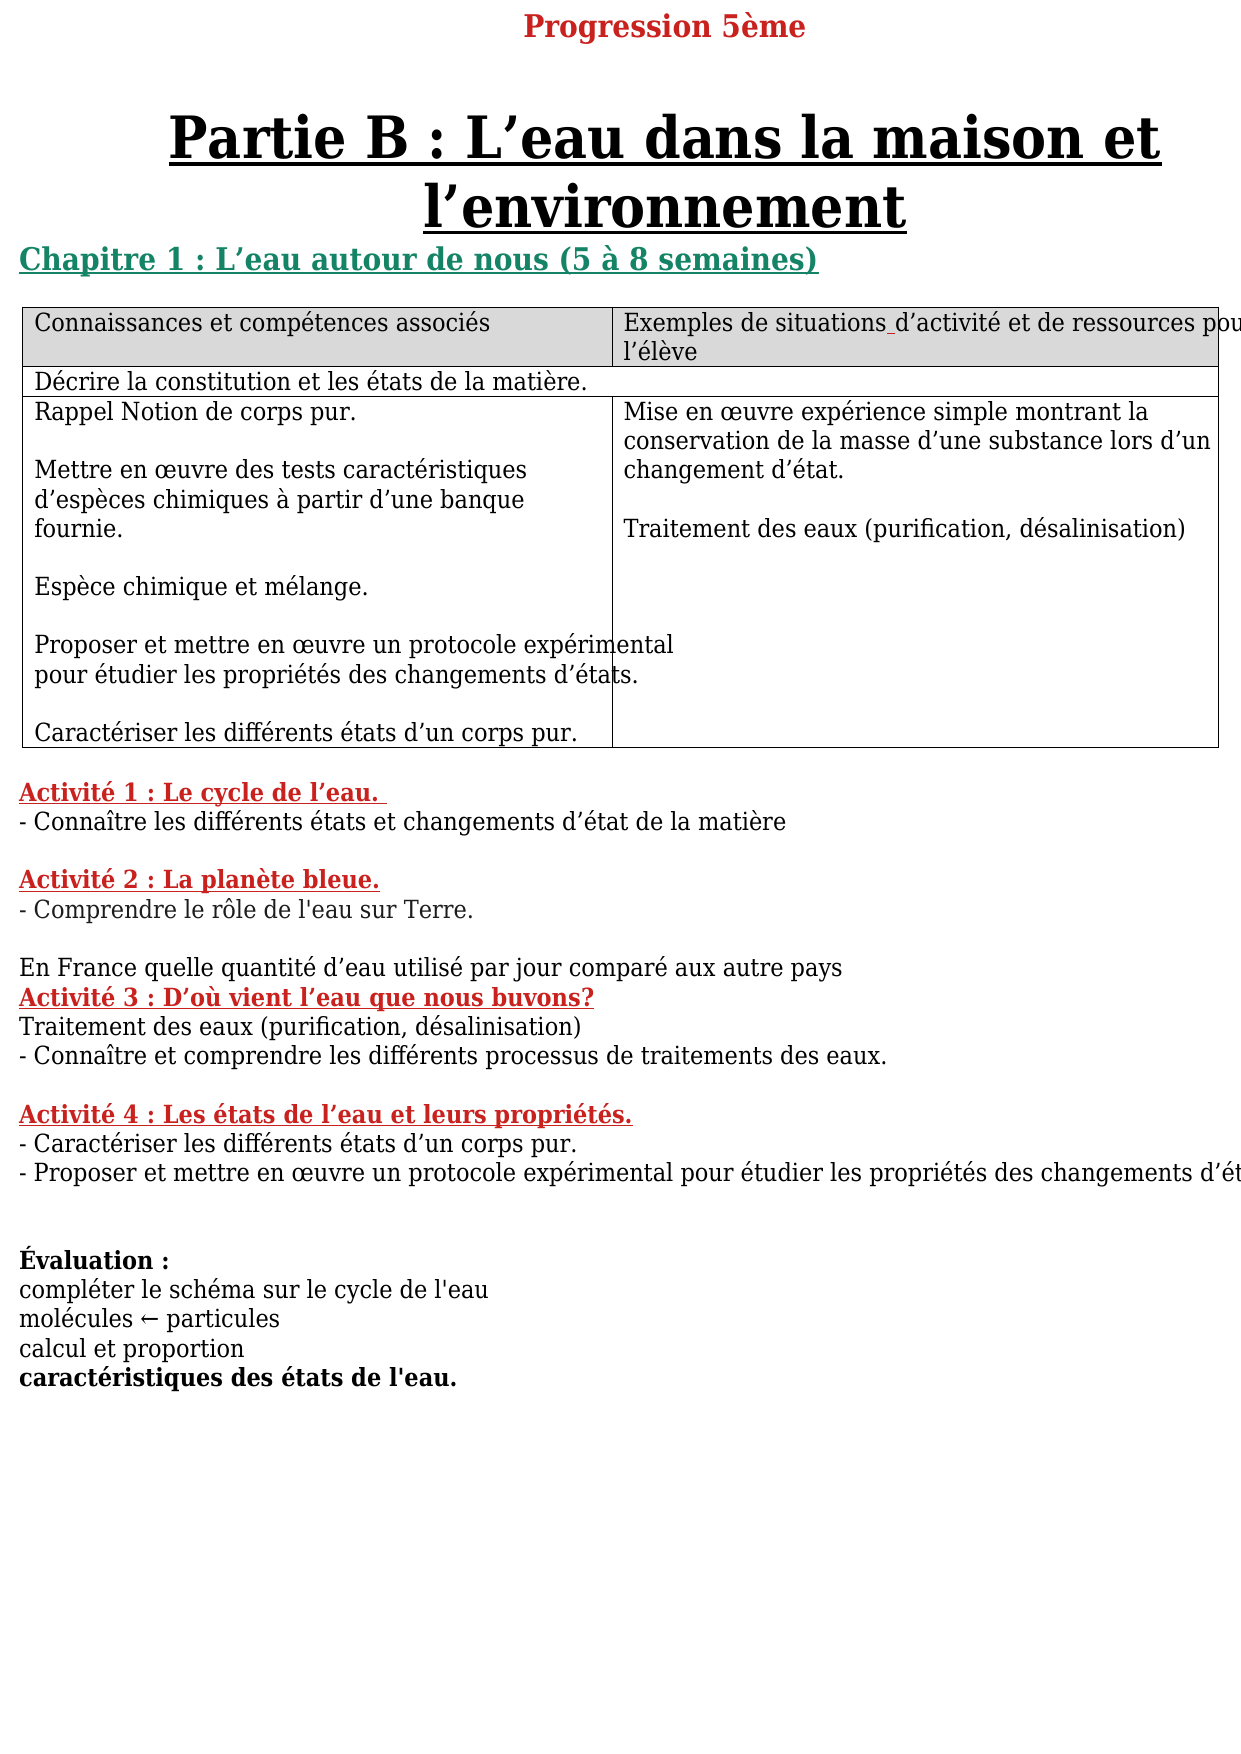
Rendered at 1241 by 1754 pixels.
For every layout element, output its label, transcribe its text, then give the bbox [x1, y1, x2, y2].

text caractéristiques des états de l'eau. [19, 1363, 1240, 1392]
text - Caractériser les différents états d’un corps pur. [19, 1129, 1240, 1158]
text molécules ← particules [19, 1304, 1240, 1334]
text - Connaître les différents états et changements d’état de la matière [19, 807, 1240, 836]
text Activité 4 : Les états de l’eau et leurs propriétés. [19, 1099, 1240, 1129]
table_cell Décrire la constitution et les états de la matière. [23, 367, 1218, 396]
table_cell Rappel Notion de corps pur. Mettre en œuvre des tests caractéristiques d’espèces chimiques à partir d’une banque fournie. Espèce chimique et mélange. Proposer et mettre en œuvre un protocole expérimental pour étudier les propriétés des changements d’états. Caractériser les différents états d’un corps pur. [23, 397, 612, 747]
text calcul et proportion [19, 1334, 1240, 1363]
table_header Connaissances et compétences associés [23, 308, 612, 366]
text Traitement des eaux (purification, désalinisation) [19, 1012, 1240, 1041]
text Activité 3 : D’où vient l’eau que nous buvons? [19, 982, 1240, 1012]
text Partie B : L’eau dans la maison et l’environnement [19, 104, 1240, 241]
text compléter le schéma sur le cycle de l'eau [19, 1275, 1240, 1304]
text - Connaître et comprendre les différents processus de traitements des eaux. [19, 1041, 1240, 1070]
text - Comprendre le rôle de l'eau sur Terre. [19, 895, 1240, 924]
text Activité 2 : La planète bleue. [19, 865, 1240, 895]
table_cell Mise en œuvre expérience simple montrant la conservation de la masse d’une substance lors d’un changement d’état. Traitement des eaux (purification, désalinisation) [613, 397, 1218, 747]
text - Proposer et mettre en œuvre un protocole expérimental pour étudier les propriétés des changements d’états. [19, 1158, 1240, 1187]
text En France quelle quantité d’eau utilisé par jour comparé aux autre pays [19, 953, 1240, 982]
text Activité 1 : Le cycle de l’eau. [19, 777, 1240, 807]
text Chapitre 1 : L’eau autour de nous (5 à 8 semaines) [19, 241, 1240, 277]
text Évaluation : [19, 1246, 1240, 1275]
table_header Exemples de situations d’activité et de ressources pour l’élève [613, 308, 1218, 366]
